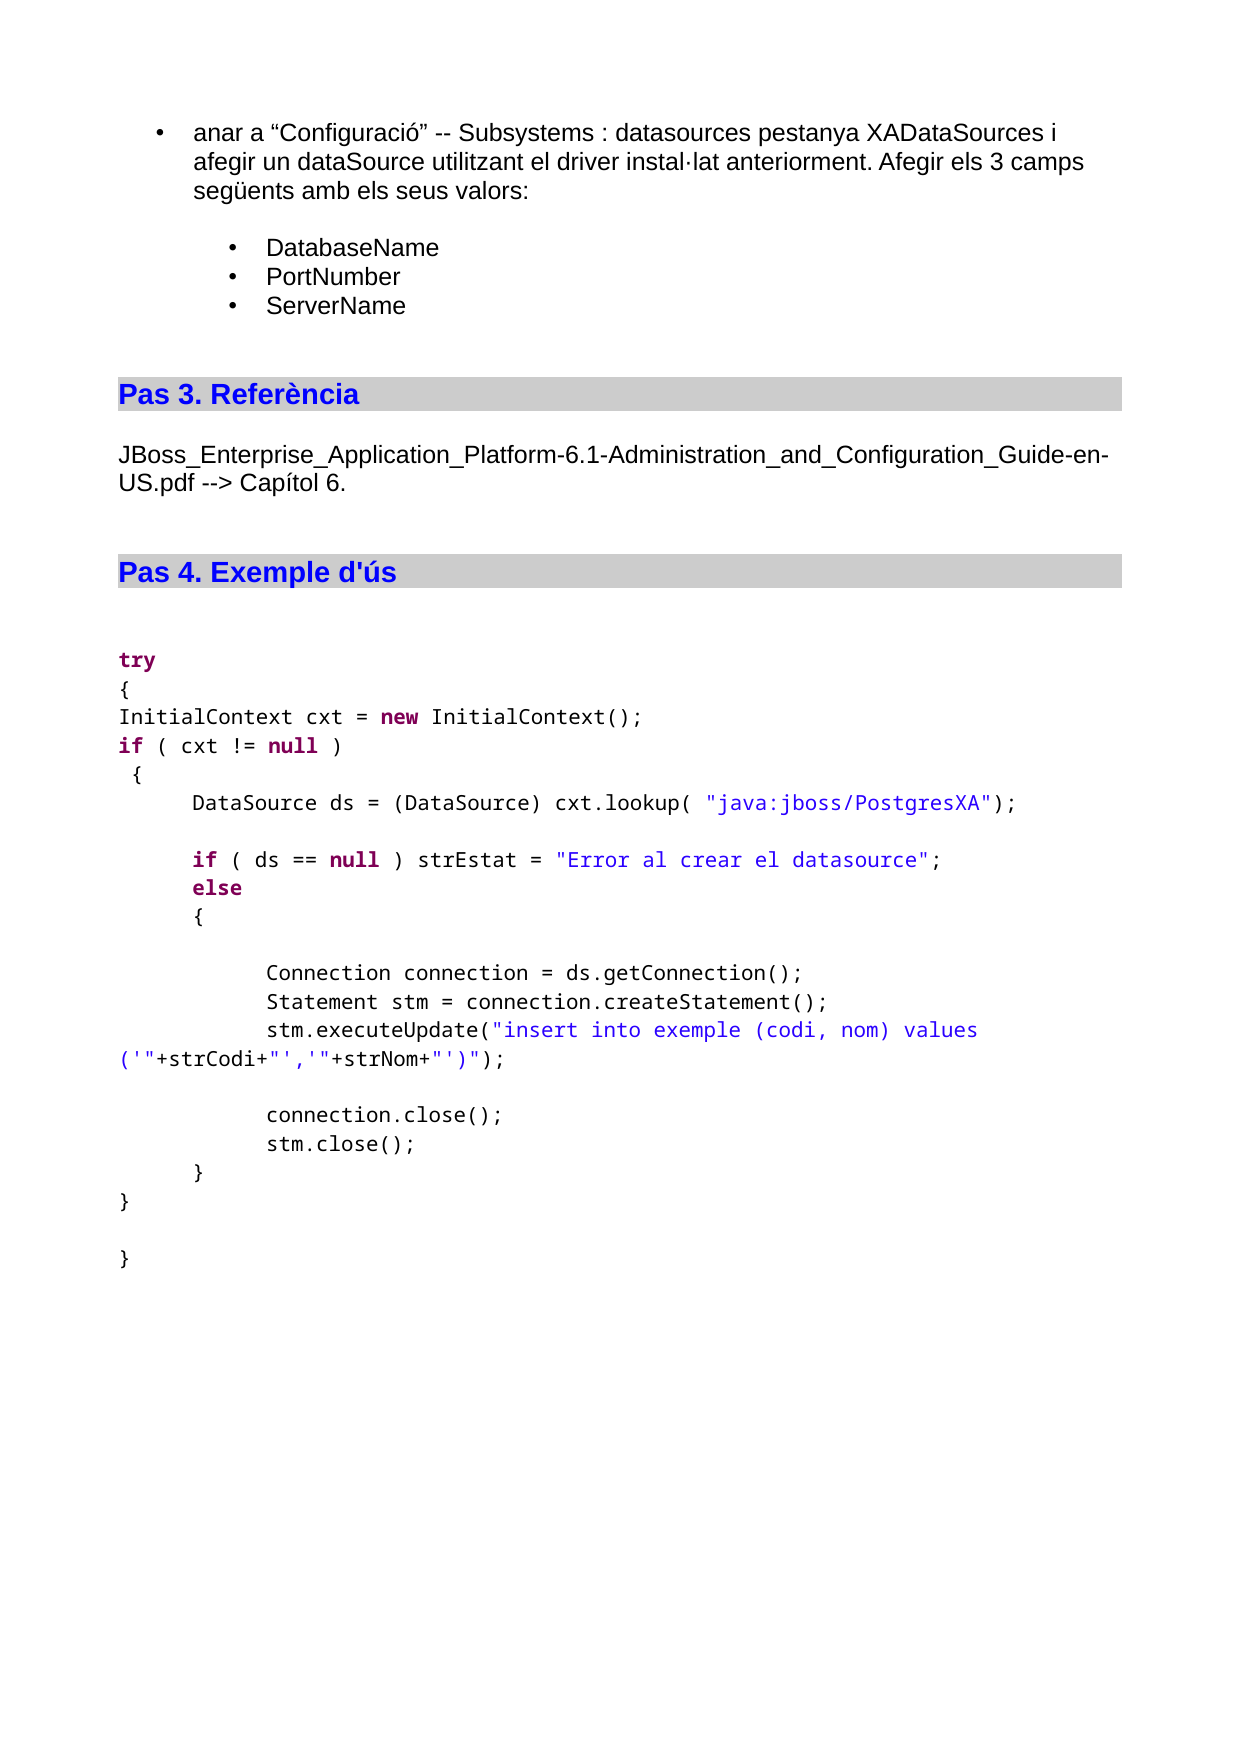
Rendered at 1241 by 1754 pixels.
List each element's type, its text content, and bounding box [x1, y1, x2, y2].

text stm.executeUpdate("insert into exemple (codi, nom) values ('"+strCodi+"','"+strNom+"')"); [118, 1015, 1122, 1072]
text else [118, 873, 1122, 902]
text DataSource ds = (DataSource) cxt.lookup( "java:jboss/PostgresXA"); [118, 788, 1122, 816]
text Pas 3. Referència [118, 377, 1122, 411]
list anar a “Configuració” -- Subsystems : datasources pestanya XADataSources i afegir un dataSource utilitzant el driver instal·lat anteriorment. Afegir els 3 camps següents amb els seus valors: [156, 118, 1122, 204]
list ServerName [228, 291, 1122, 320]
text { [118, 674, 1122, 702]
list PortNumber [228, 262, 1122, 291]
text if ( cxt != null ) [118, 731, 1122, 759]
text if ( ds == null ) strEstat = "Error al crear el datasource"; [118, 845, 1122, 873]
text Statement stm = connection.createStatement(); [118, 987, 1122, 1015]
text stm.close(); [118, 1129, 1122, 1157]
list DatabaseName [228, 233, 1122, 262]
text JBoss_Enterprise_Application_Platform-6.1-Administration_and_Configuration_Guide-en-US.pdf --> Capítol 6. [118, 439, 1122, 497]
text { [118, 759, 1122, 788]
text Connection connection = ds.getConnection(); [118, 958, 1122, 987]
text } [118, 1243, 1122, 1271]
text Pas 4. Exemple d'ús [118, 554, 1122, 588]
text connection.close(); [118, 1101, 1122, 1129]
text { [118, 902, 1122, 930]
text try [118, 646, 1122, 674]
text } [118, 1157, 1122, 1186]
text InitialContext cxt = new InitialContext(); [118, 702, 1122, 731]
text } [118, 1186, 1122, 1214]
